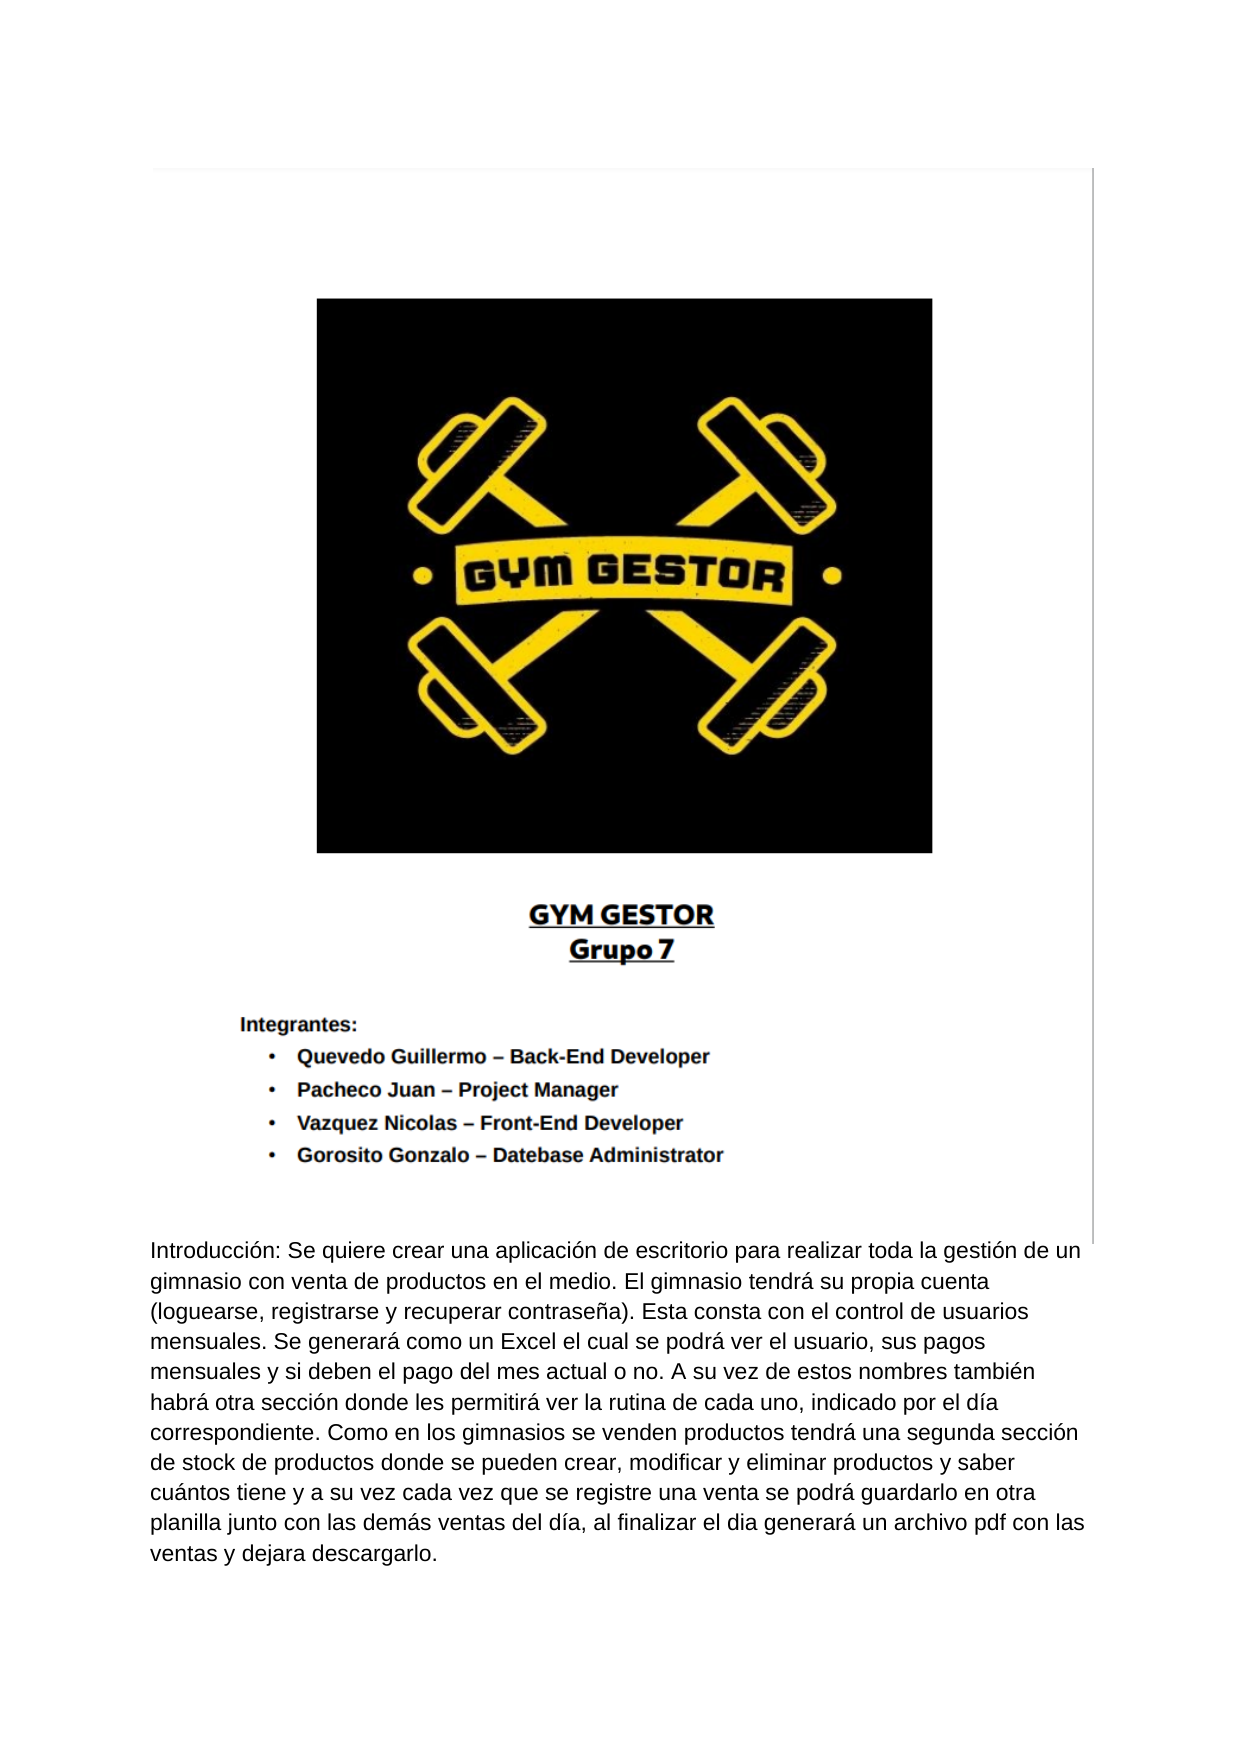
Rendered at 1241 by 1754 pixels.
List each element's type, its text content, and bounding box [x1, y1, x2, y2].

text Introducción: Se quiere crear una aplicación de escritorio para realizar toda la gestión de un gimnasio con venta de productos en el medio. El gimnasio tendrá su propia cuenta (loguearse, registrarse y recuperar contraseña). Esta consta con el control de usuarios mensuales. Se generará como un Excel el cual se podrá ver el usuario, sus pagos mensuales y si deben el pago del mes actual o no. A su vez de estos nombres también habrá otra sección donde les permitirá ver la rutina de cada uno, indicado por el día correspondiente. Como en los gimnasios se venden productos tendrá una segunda sección de stock de productos donde se pueden crear, modificar y eliminar productos y saber cuántos tiene y a su vez cada vez que se registre una venta se podrá guardarlo en otra planilla junto con las demás ventas del día, al finalizar el dia generará un archivo pdf con las ventas y dejara descargarlo. [150, 1237, 1090, 1566]
picture [153, 168, 1094, 1244]
